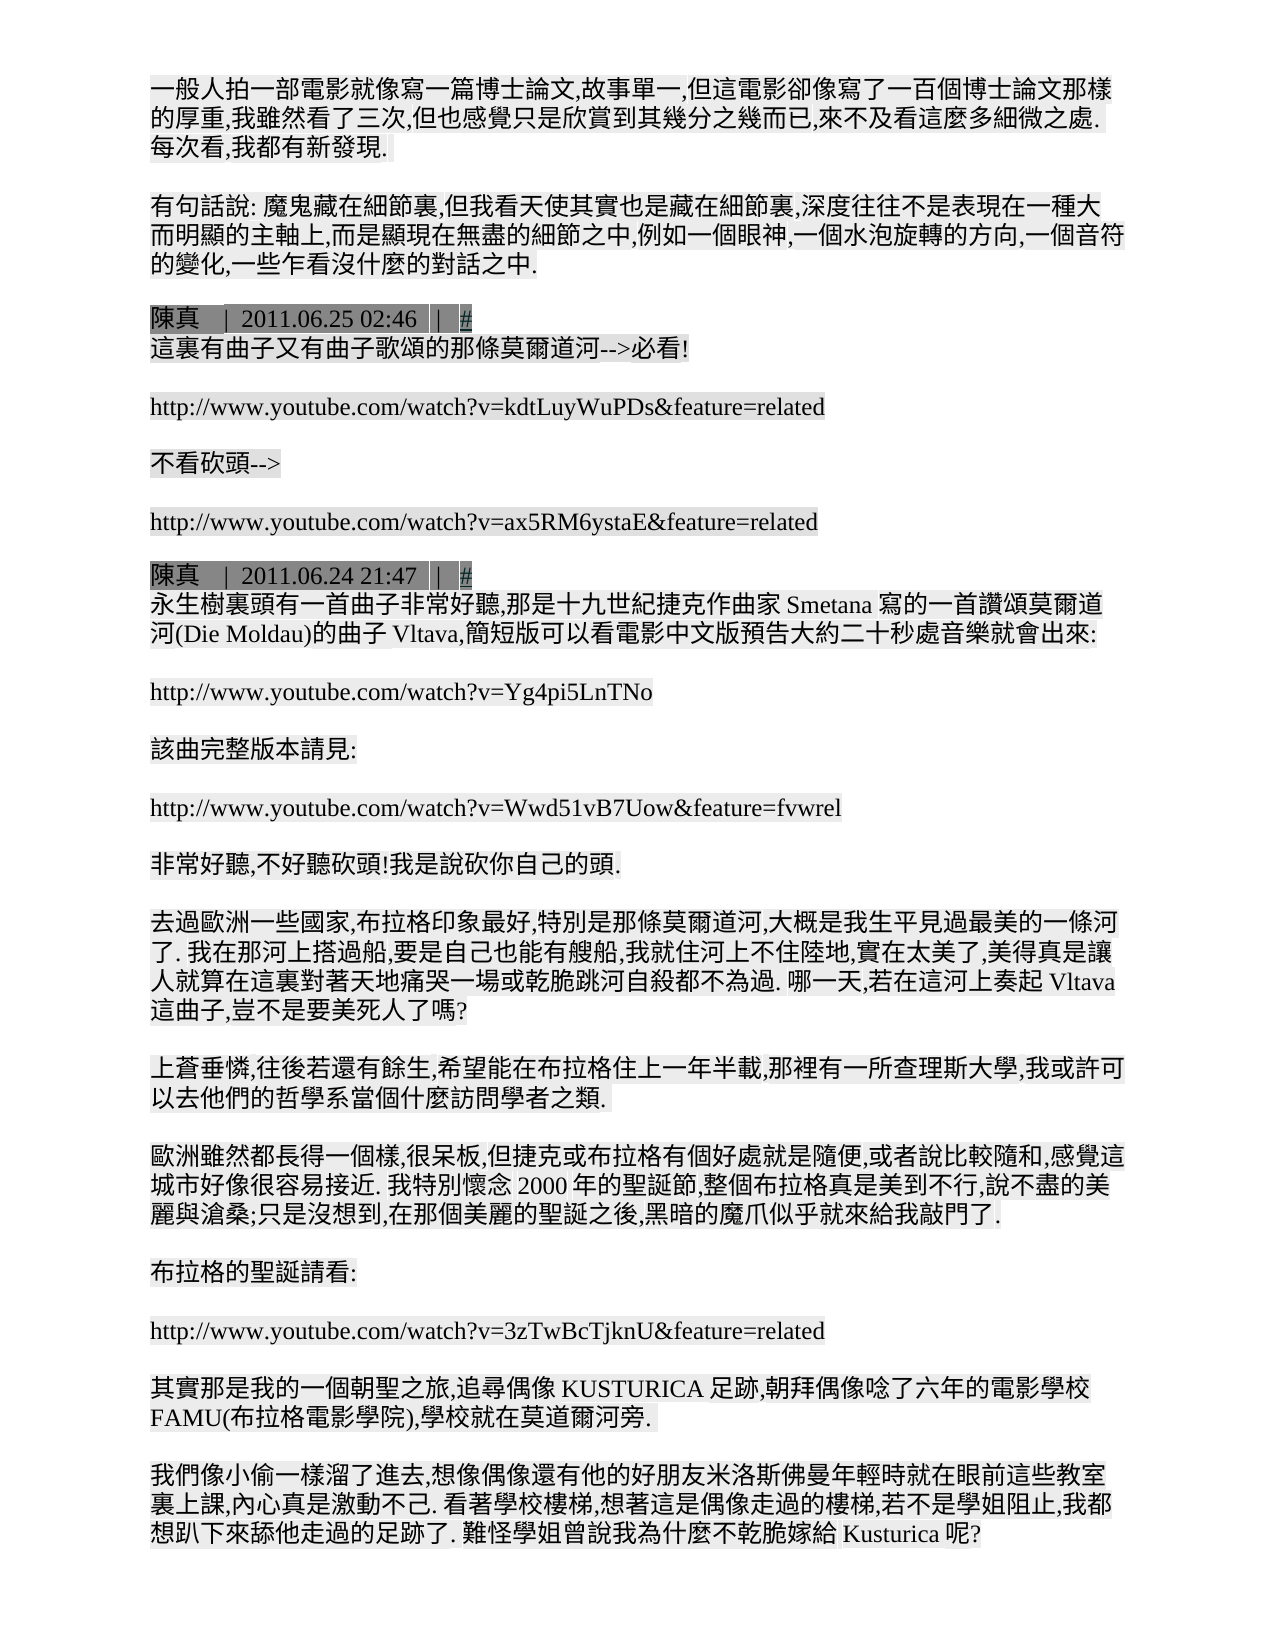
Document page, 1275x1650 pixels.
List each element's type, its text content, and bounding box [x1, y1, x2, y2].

text 永生樹裏頭有一首曲子非常好聽,那是十九世紀捷克作曲家Smetana 寫的一首讚頌莫爾道河(Die Moldau)的曲子Vltava,簡短版可以看電影中文版預告大約二十秒處音樂就會出來: http://www.youtube.com/watch?v=Yg4pi5LnTNo 該曲完整版本請見: http://www.youtube.com/watch?v=Wwd51vB7Uow&feature=fvwrel 非常好聽,不好聽砍頭!我是說砍你自己的頭. 去過歐洲一些國家,布拉格印象最好,特別是那條莫爾道河,大概是我生平見過最美的一條河了. 我在那河上搭過船,要是自己也能有艘船,我就住河上不住陸地,實在太美了,美得真是讓人就算在這裏對著天地痛哭一場或乾脆跳河自殺都不為過. 哪一天,若在這河上奏起Vltava這曲子,豈不是要美死人了嗎? 上蒼垂憐,往後若還有餘生,希望能在布拉格住上一年半載,那裡有一所查理斯大學,我或許可以去他們的哲學系當個什麼訪問學者之類. 歐洲雖然都長得一個樣,很呆板,但捷克或布拉格有個好處就是隨便,或者說比較隨和,感覺這城市好像很容易接近. 我特別懷念2000年的聖誕節,整個布拉格真是美到不行,說不盡的美麗與滄桑;只是沒想到,在那個美麗的聖誕之後,黑暗的魔爪似乎就來給我敲門了. 布拉格的聖誕請看: http://www.youtube.com/watch?v=3zTwBcTjknU&feature=related 其實那是我的一個朝聖之旅,追尋偶像KUSTURICA足跡,朝拜偶像唸了六年的電影學校FAMU(布拉格電影學院),學校就在莫道爾河旁. 我們像小偷一樣溜了進去,想像偶像還有他的好朋友米洛斯佛曼年輕時就在眼前這些教室裏上課,內心真是激動不己. 看著學校樓梯,想著這是偶像走過的樓梯,若不是學姐阻止,我都想趴下來舔他走過的足跡了. 難怪學姐曾說我為什麼不乾脆嫁給Kusturica呢? [150, 590, 1125, 1549]
text 這裏有曲子又有曲子歌頌的那條莫爾道河-->必看! http://www.youtube.com/watch?v=kdtLuyWuPDs&feature=related 不看砍頭--> http://www.youtube.com/watch?v=ax5RM6ystaE&feature=related [150, 334, 1125, 536]
text 一般人拍一部電影就像寫一篇博士論文,故事單一,但這電影卻像寫了一百個博士論文那樣的厚重,我雖然看了三次,但也感覺只是欣賞到其幾分之幾而已,來不及看這麼多細微之處. 每次看,我都有新發現. 有句話說: 魔鬼藏在細節裏,但我看天使其實也是藏在細節裏,深度往往不是表現在一種大而明顯的主軸上,而是顯現在無盡的細節之中,例如一個眼神,一個水泡旋轉的方向,一個音符的變化,一些乍看沒什麼的對話之中. [150, 75, 1125, 279]
text 陳真 | 2011.06.25 02:46 | # [150, 304, 1125, 334]
text 陳真 | 2011.06.24 21:47 | # [150, 561, 1125, 590]
